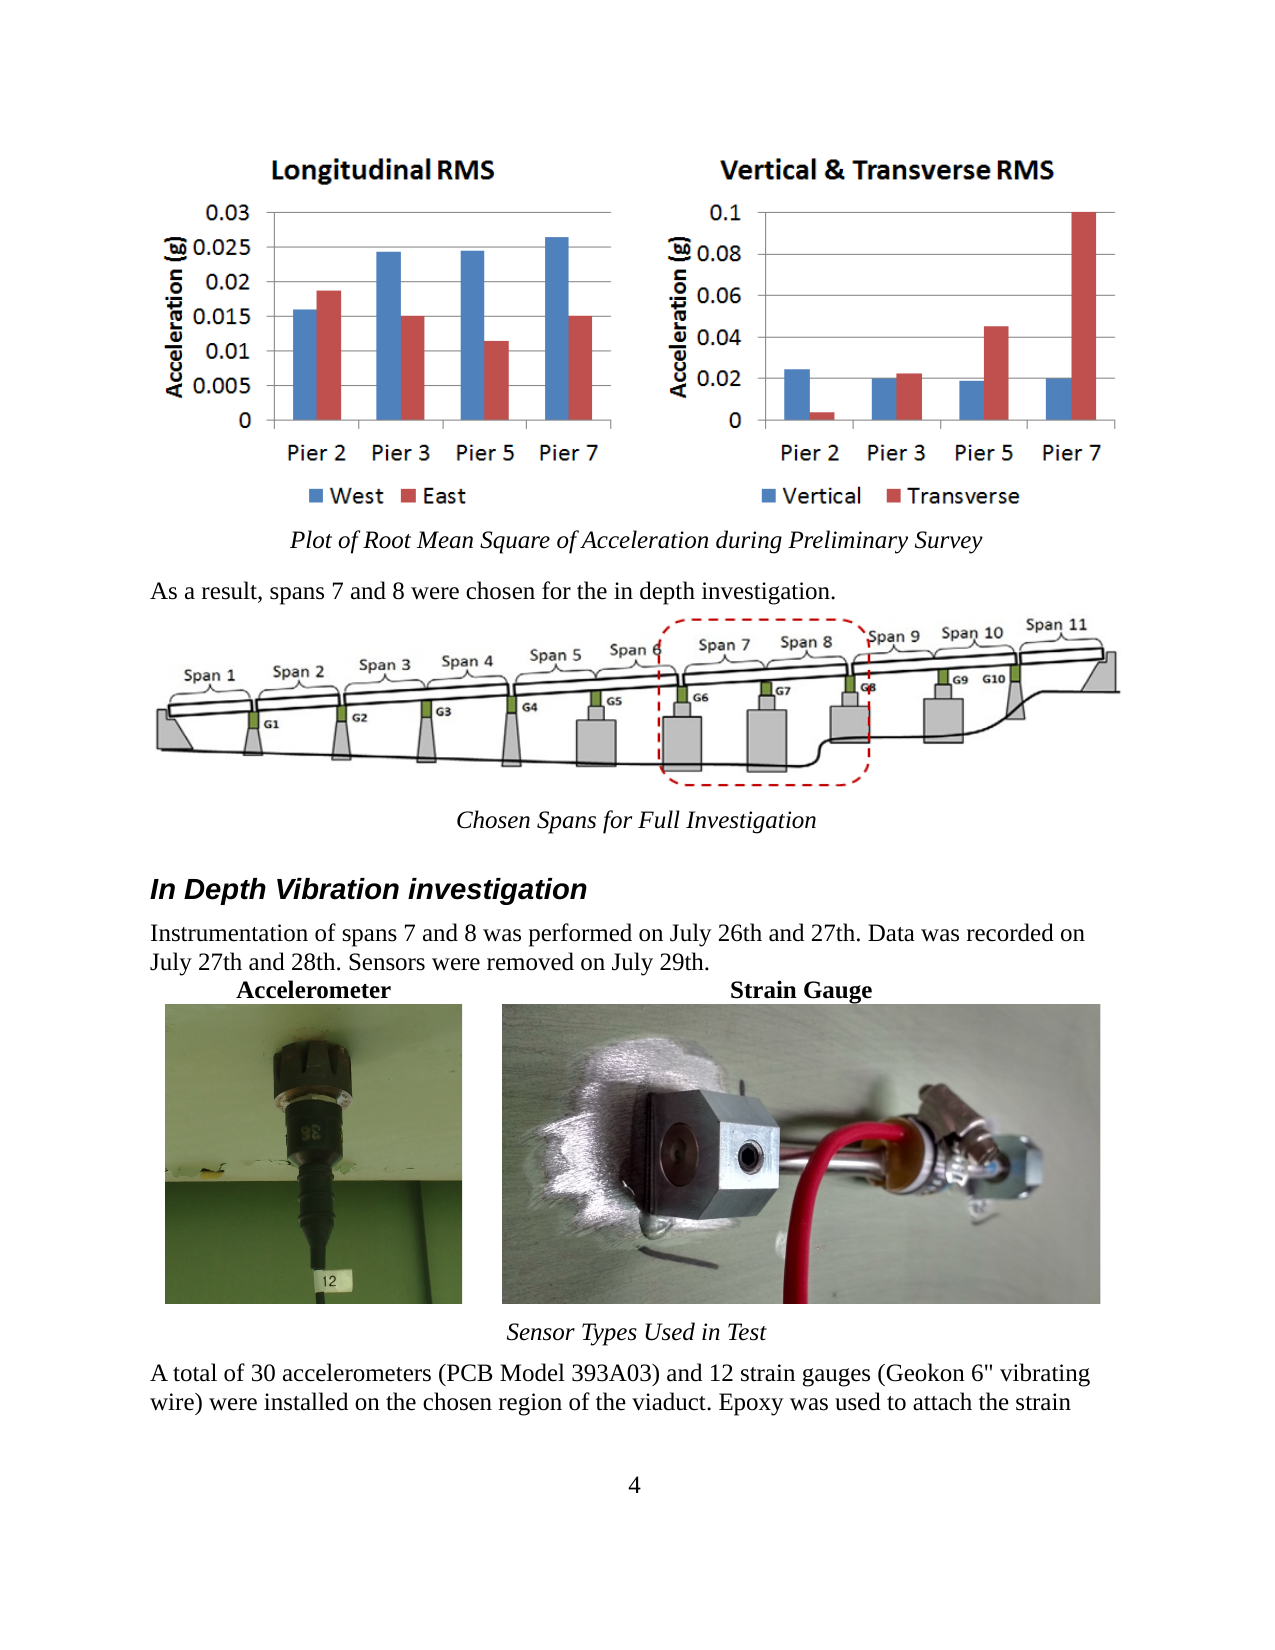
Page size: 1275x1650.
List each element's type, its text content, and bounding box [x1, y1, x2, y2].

table_cell [478, 1004, 502, 1304]
text A total of 30 accelerometers (PCB Model 393A03) and 12 strain gauges (Geokon 6" vibrating wire) were installed on the chosen region of the viaduct. Epoxy was used to attach the strain [150, 1358, 1125, 1415]
text Chosen Spans for Full Investigation [150, 806, 1125, 834]
subtitle In Depth Vibration investigation [150, 872, 1125, 905]
table_header Accelerometer [150, 975, 477, 1004]
text Instrumentation of spans 7 and 8 was performed on July 26th and 27th. Data was recorded on July 27th and 28th. Sensors were removed on July 29th. [150, 918, 1125, 975]
picture [502, 1004, 1101, 1304]
table_cell [150, 1004, 165, 1304]
picture [165, 1004, 463, 1304]
text Sensor Types Used in Test [150, 1317, 1125, 1345]
picture [150, 150, 1125, 513]
table_cell [1101, 1004, 1125, 1304]
table_cell [463, 1004, 477, 1304]
picture [150, 613, 1125, 793]
text As a result, spans 7 and 8 were chosen for the in depth investigation. [150, 576, 1125, 604]
table_header Strain Gauge [478, 975, 1125, 1004]
text Plot of Root Mean Square of Acceleration during Preliminary Survey [150, 526, 1125, 554]
